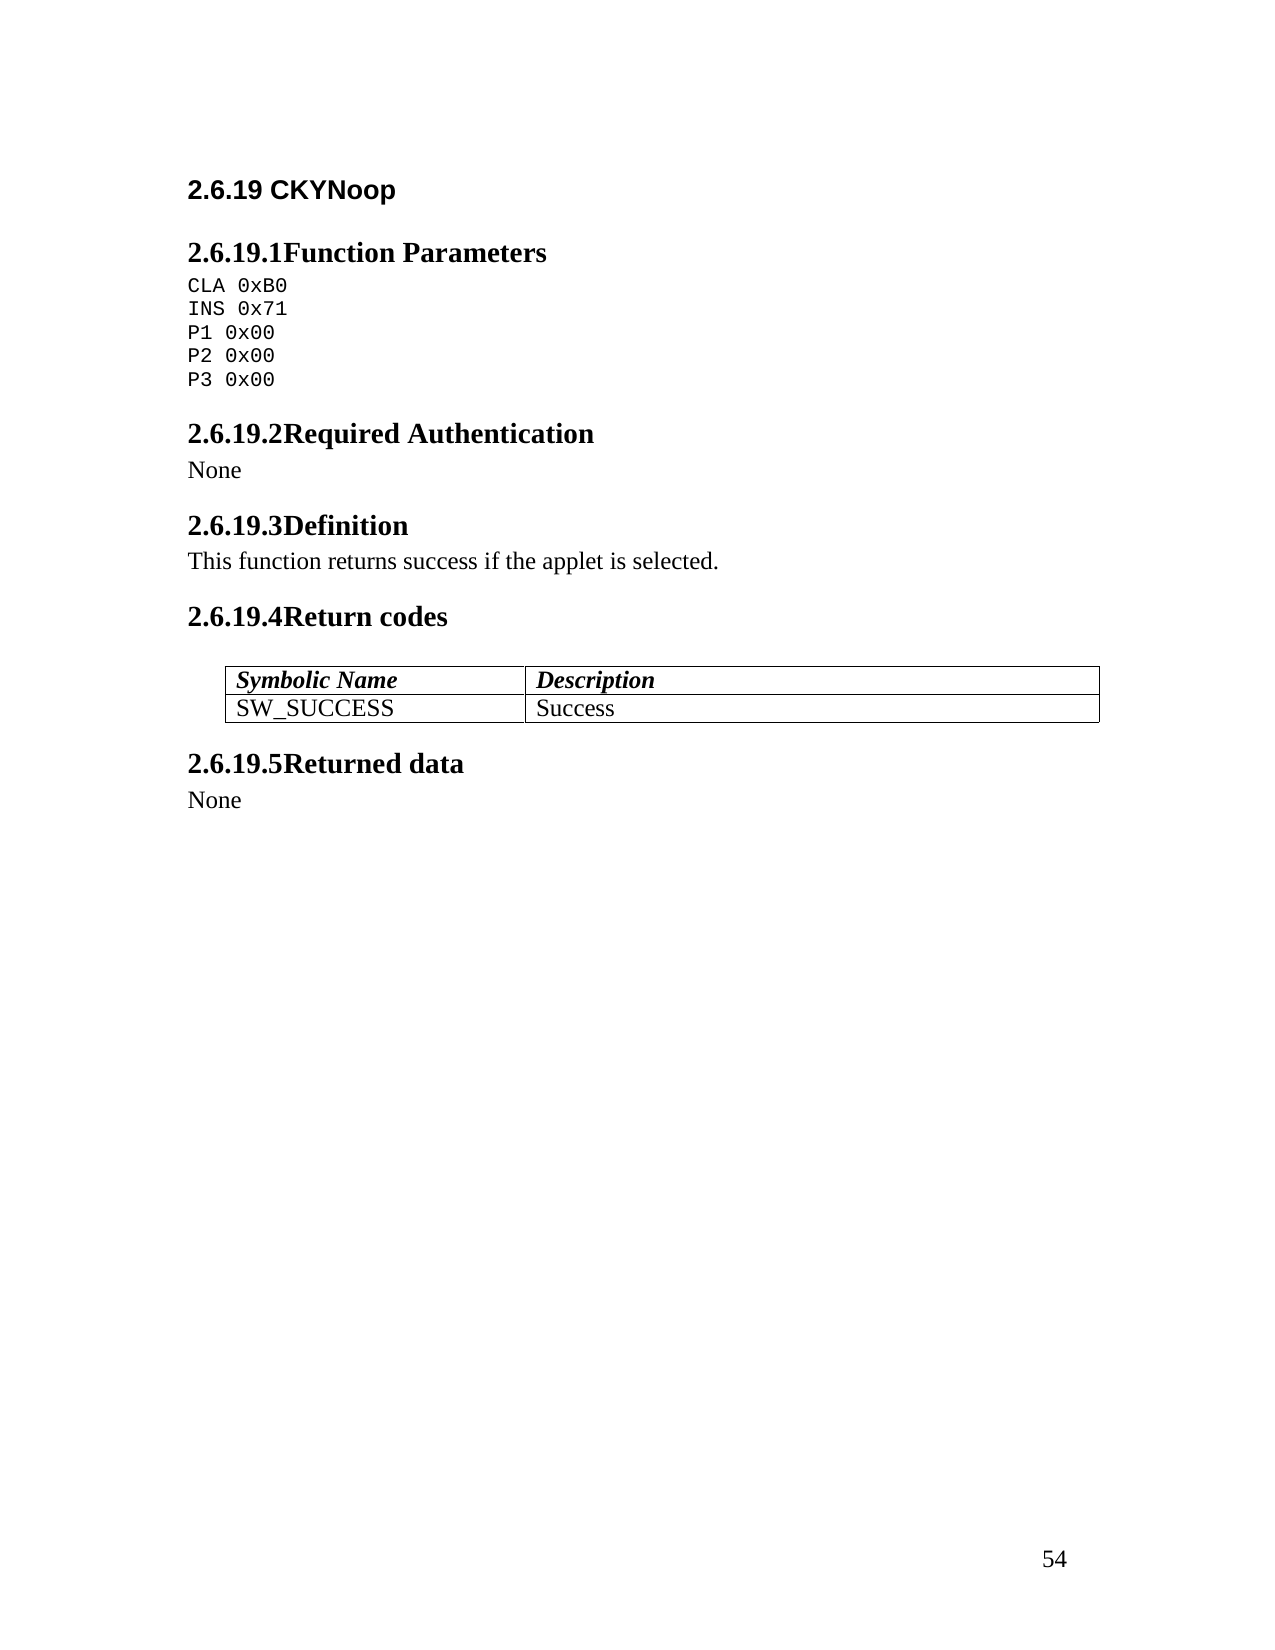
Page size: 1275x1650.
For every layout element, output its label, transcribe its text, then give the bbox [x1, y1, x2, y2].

subtitle CKYNoop [187, 175, 1087, 205]
subtitle Required Authentication [187, 418, 1087, 450]
text P3 0x00 [187, 369, 1087, 393]
subtitle Returned data [187, 747, 1087, 779]
table_header Description [526, 667, 1099, 694]
subtitle Definition [187, 509, 1087, 541]
subtitle Return codes [187, 600, 1087, 632]
text This function returns success if the applet is selected. [187, 547, 1087, 575]
table_header Symbolic Name [226, 667, 524, 694]
text CLA 0xB0 [187, 275, 1087, 298]
table_cell Success [526, 695, 1099, 722]
text P2 0x00 [187, 346, 1087, 369]
text None [187, 786, 1087, 813]
subtitle Function Parameters [187, 236, 1087, 269]
text P1 0x00 [187, 322, 1087, 346]
text INS 0x71 [187, 298, 1087, 322]
text None [187, 456, 1087, 484]
table_cell SW_SUCCESS [226, 695, 524, 722]
